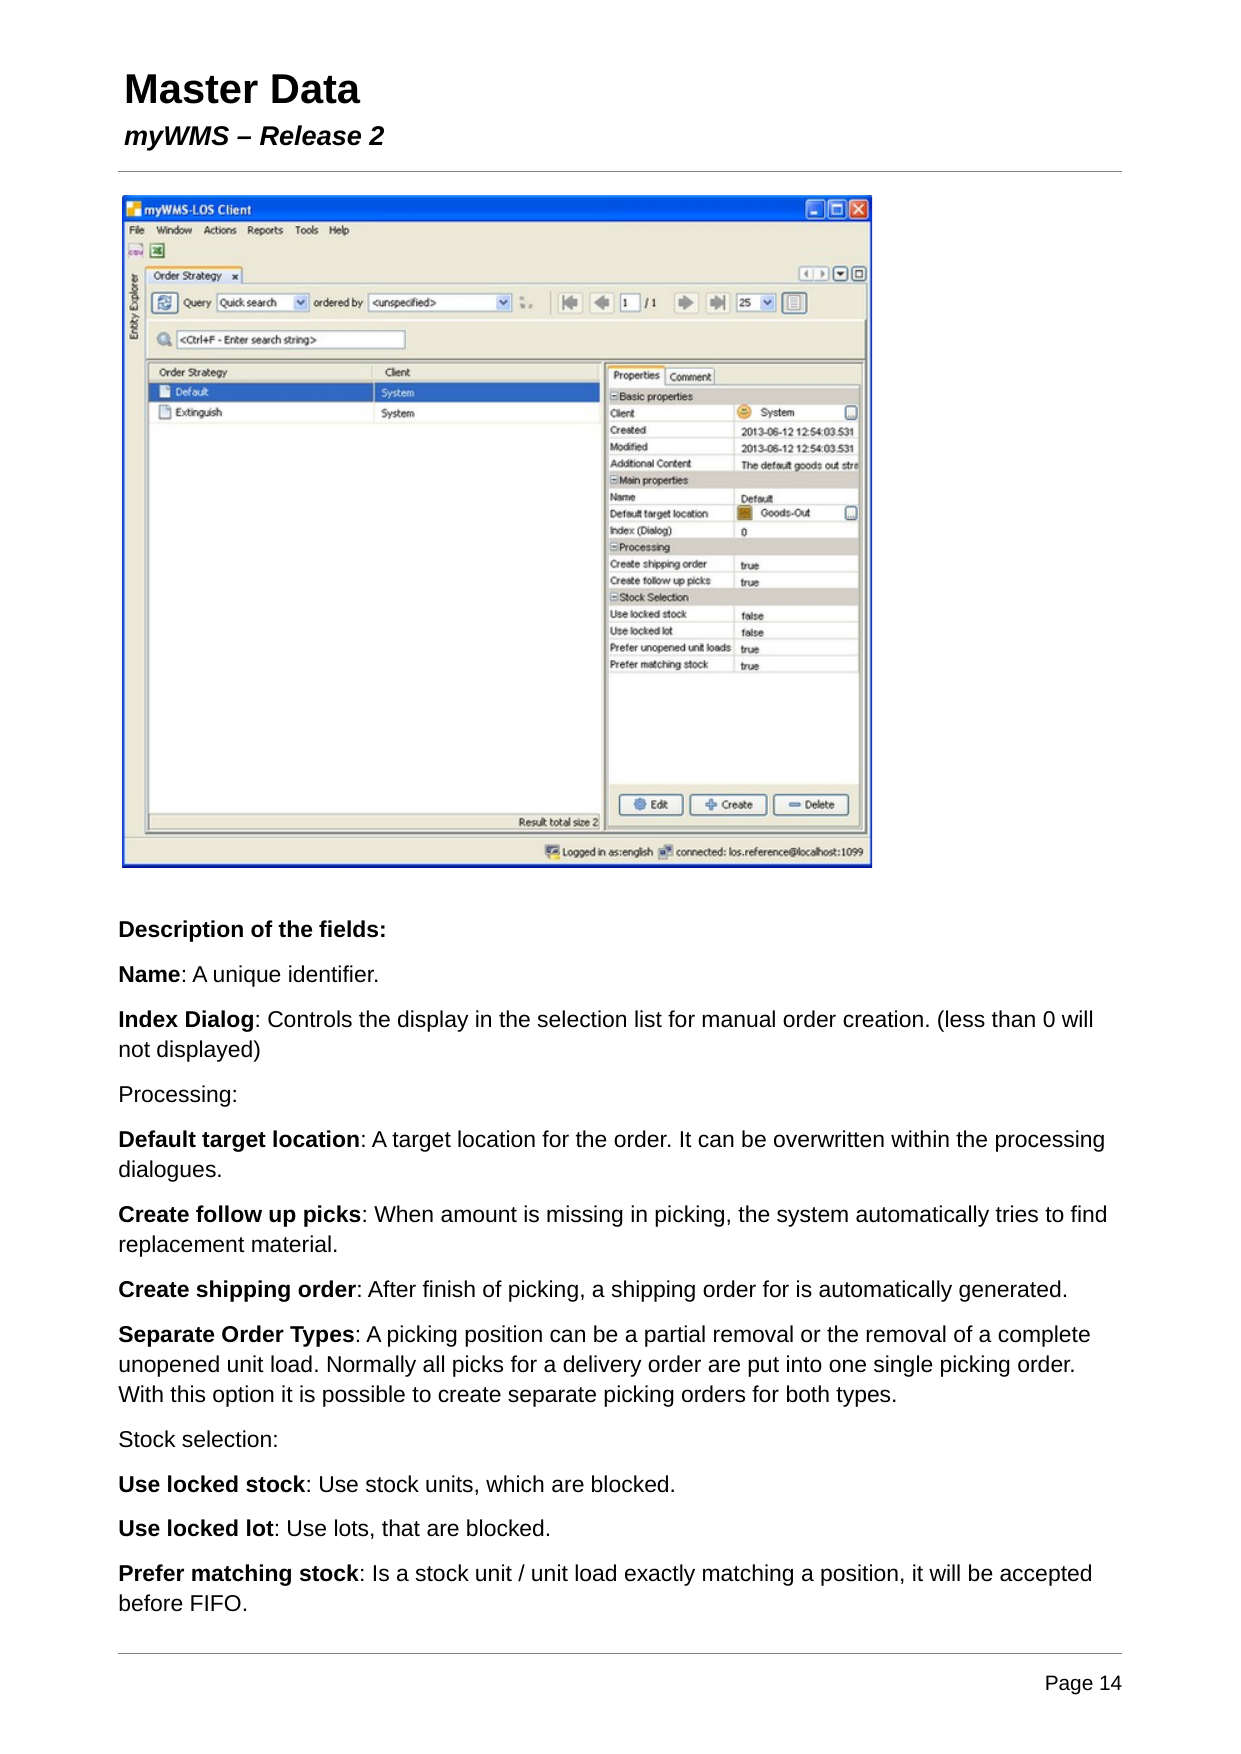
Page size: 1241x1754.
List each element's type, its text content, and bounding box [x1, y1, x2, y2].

text Name: A unique identifier. [118, 961, 1122, 987]
text Use locked lot: Use lots, that are blocked. [118, 1515, 1122, 1542]
text Processing: [118, 1081, 1122, 1107]
text Prefer matching stock: Is a stock unit / unit load exactly matching a position, it will be accepted before FIFO. [118, 1560, 1122, 1617]
text Stock selection: [118, 1426, 1122, 1452]
text Description of the fields: [118, 916, 1122, 943]
text Create shipping order: After finish of picking, a shipping order for is automatically generated. [118, 1276, 1122, 1302]
picture [122, 195, 873, 868]
text Use locked stock: Use stock units, which are blocked. [118, 1471, 1122, 1497]
text Index Dialog: Controls the display in the selection list for manual order creation. (less than 0 will not displayed) [118, 1006, 1122, 1062]
text Separate Order Types: A picking position can be a partial removal or the removal of a complete unopened unit load. Normally all picks for a delivery order are put into one single picking order. With this option it is possible to create separate picking orders for both types. [118, 1321, 1122, 1407]
text Default target location: A target location for the order. It can be overwritten within the processing dialogues. [118, 1126, 1122, 1182]
text Create follow up picks: When amount is missing in picking, the system automatically tries to find replacement material. [118, 1201, 1122, 1257]
